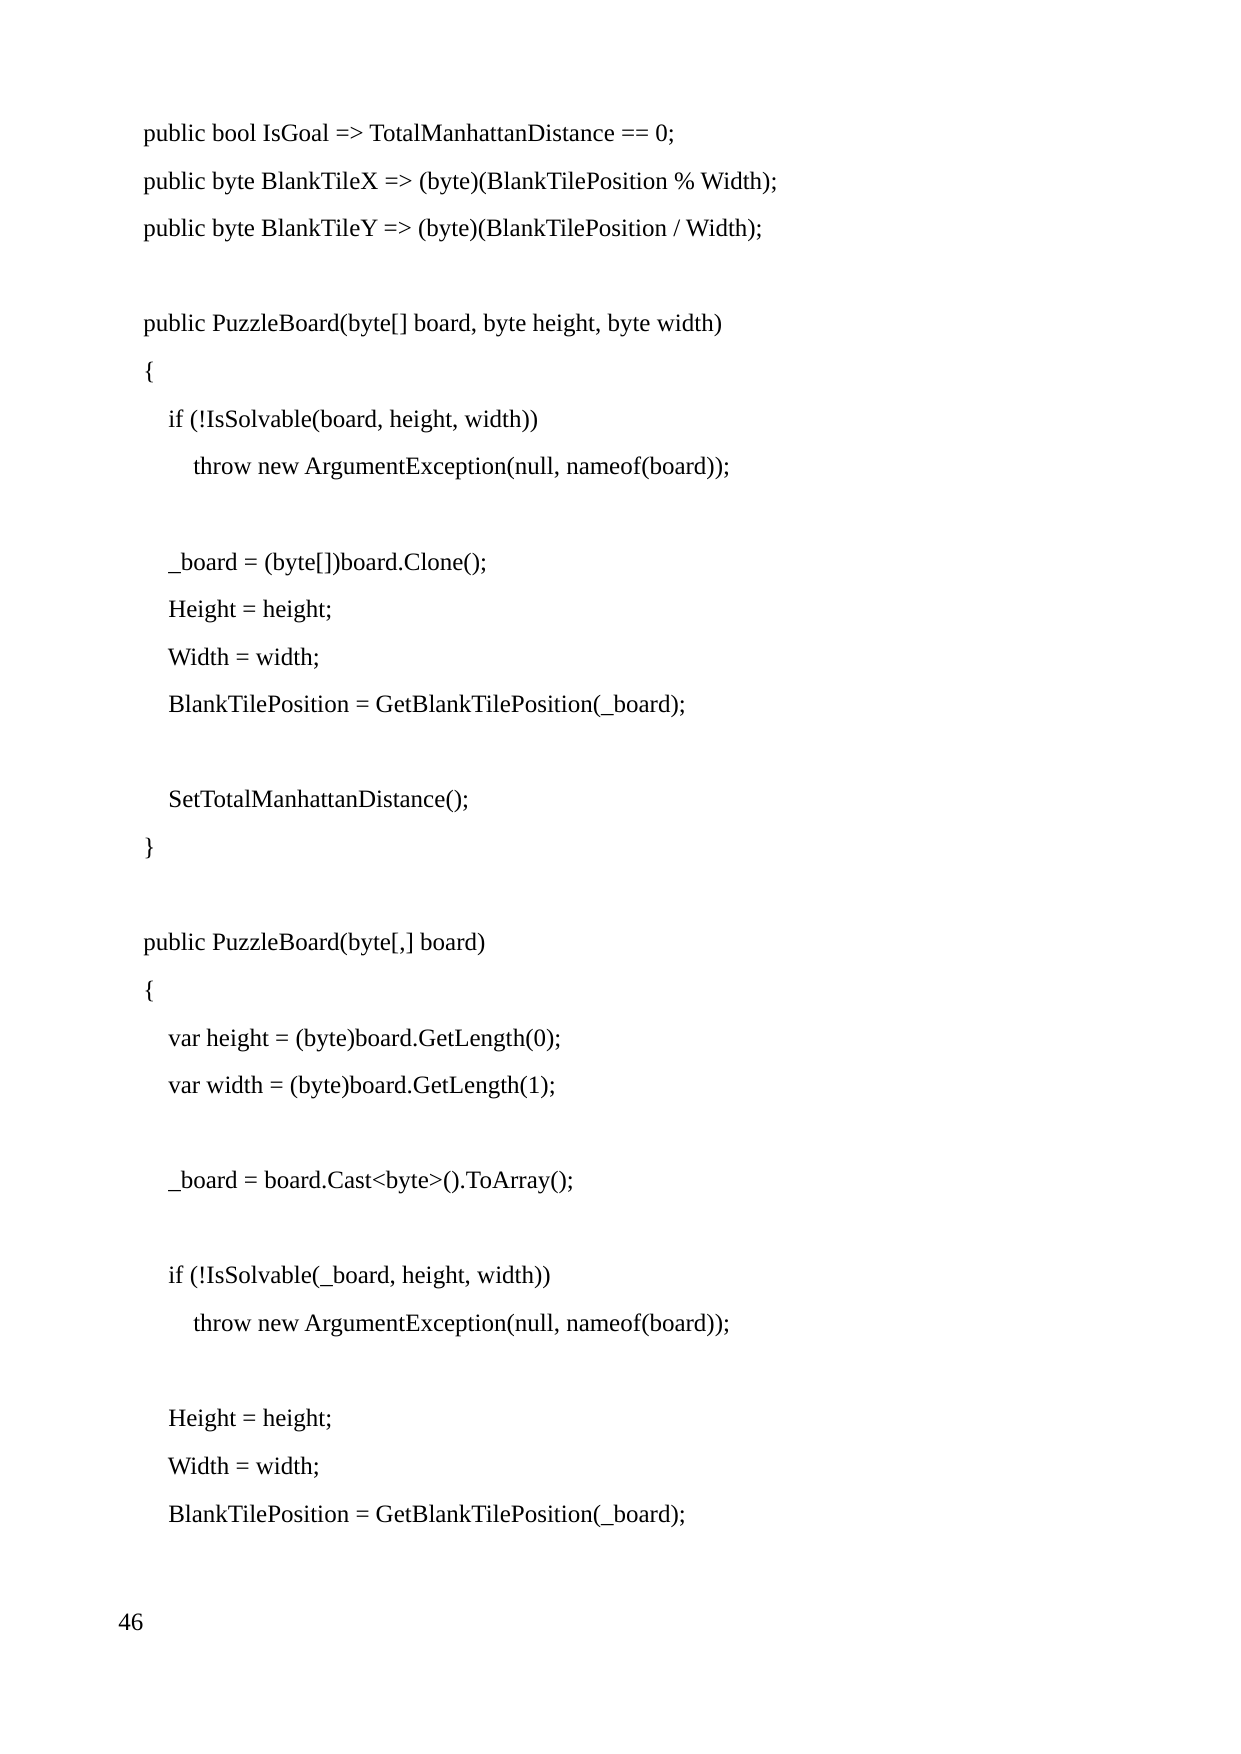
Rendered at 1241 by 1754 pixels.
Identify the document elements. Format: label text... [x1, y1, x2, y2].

text BlankTilePosition = GetBlankTilePosition(_board); [118, 1499, 1122, 1527]
text public bool IsGoal => TotalManhattanDistance == 0; [118, 118, 1122, 147]
text var width = (byte)board.GetLength(1); [118, 1070, 1122, 1099]
text Width = width; [118, 1451, 1122, 1480]
text _board = board.Cast<byte>().ToArray(); [118, 1165, 1122, 1194]
text if (!IsSolvable(_board, height, width)) [118, 1261, 1122, 1289]
text Height = height; [118, 594, 1122, 623]
text public byte BlankTileY => (byte)(BlankTilePosition / Width); [118, 213, 1122, 242]
text public byte BlankTileX => (byte)(BlankTilePosition % Width); [118, 166, 1122, 194]
text public PuzzleBoard(byte[,] board) [118, 927, 1122, 956]
text throw new ArgumentException(null, nameof(board)); [118, 1308, 1122, 1337]
text throw new ArgumentException(null, nameof(board)); [118, 451, 1122, 480]
text public PuzzleBoard(byte[] board, byte height, byte width) [118, 308, 1122, 337]
text Width = width; [118, 642, 1122, 671]
text } [118, 832, 1122, 861]
text var height = (byte)board.GetLength(0); [118, 1023, 1122, 1051]
text { [118, 356, 1122, 385]
text _board = (byte[])board.Clone(); [118, 547, 1122, 575]
text SetTotalManhattanDistance(); [118, 784, 1122, 813]
text BlankTilePosition = GetBlankTilePosition(_board); [118, 689, 1122, 718]
text Height = height; [118, 1403, 1122, 1432]
text { [118, 975, 1122, 1004]
text if (!IsSolvable(board, height, width)) [118, 404, 1122, 432]
